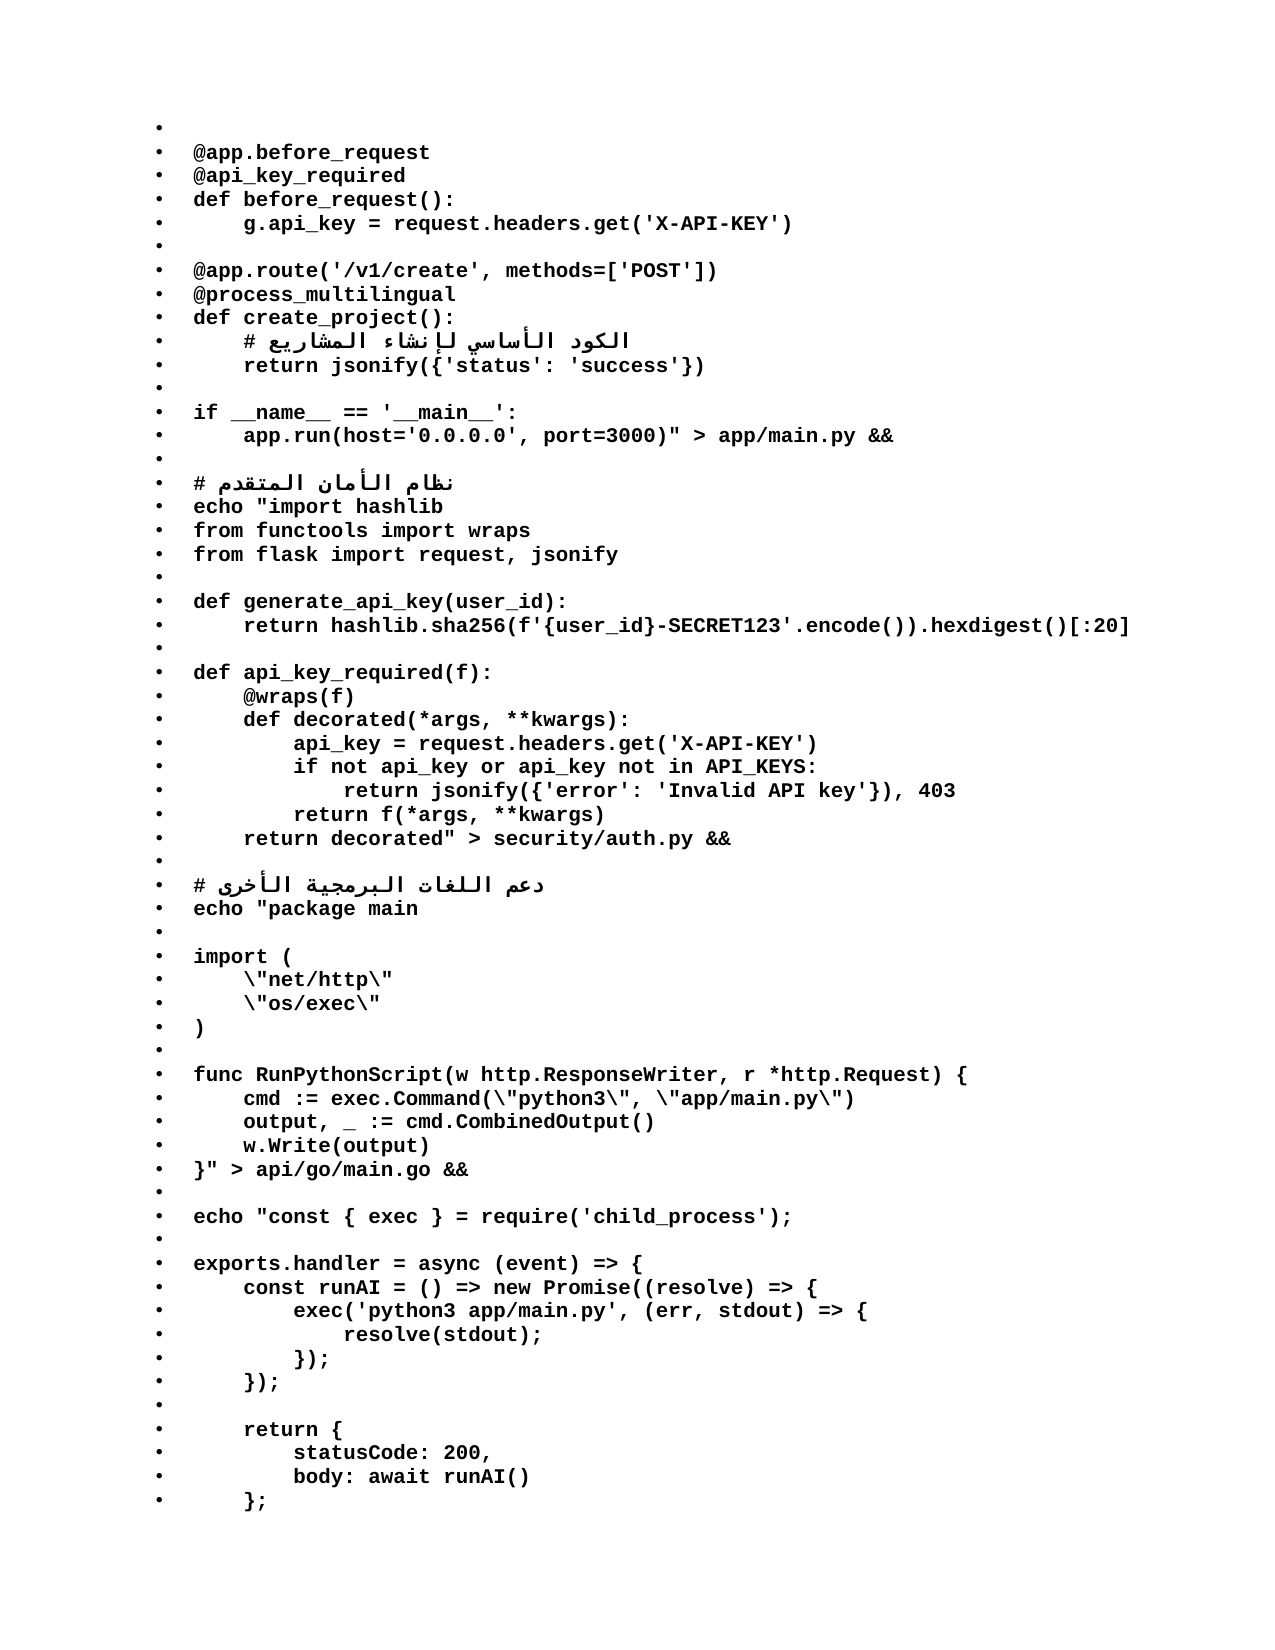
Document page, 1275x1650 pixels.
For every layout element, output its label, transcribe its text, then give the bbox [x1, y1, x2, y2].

list return f(*args, **kwargs) [156, 804, 1157, 827]
list }" > api/go/main.go && [156, 1158, 1157, 1182]
list ) [156, 1017, 1157, 1040]
list cmd := exec.Command(\"python3\", \"app/main.py\") [156, 1088, 1157, 1111]
list if __name__ == '__main__': [156, 402, 1157, 426]
list statusCode: 200, [156, 1442, 1157, 1466]
list app.run(host='0.0.0.0', port=3000)" > app/main.py && [156, 426, 1157, 449]
list # نظام الأمان المتقدم [156, 473, 1157, 496]
list def api_key_required(f): [156, 662, 1157, 686]
list }; [156, 1489, 1157, 1513]
list from flask import request, jsonify [156, 544, 1157, 567]
list def decorated(*args, **kwargs): [156, 709, 1157, 733]
list import ( [156, 946, 1157, 969]
list @process_multilingual [156, 284, 1157, 307]
list output, _ := cmd.CombinedOutput() [156, 1111, 1157, 1135]
list return jsonify({'error': 'Invalid API key'}), 403 [156, 780, 1157, 804]
list return { [156, 1419, 1157, 1442]
list @app.route('/v1/create', methods=['POST']) [156, 260, 1157, 284]
list @app.before_request [156, 142, 1157, 165]
list @wraps(f) [156, 686, 1157, 709]
list \"net/http\" [156, 969, 1157, 993]
list exec('python3 app/main.py', (err, stdout) => { [156, 1300, 1157, 1324]
list exports.handler = async (event) => { [156, 1253, 1157, 1277]
list echo "package main [156, 898, 1157, 922]
list # دعم اللغات البرمجية الأخرى [156, 875, 1157, 898]
list resolve(stdout); [156, 1324, 1157, 1348]
list api_key = request.headers.get('X-API-KEY') [156, 733, 1157, 757]
list const runAI = () => new Promise((resolve) => { [156, 1277, 1157, 1300]
list return decorated" > security/auth.py && [156, 827, 1157, 851]
list def create_project(): [156, 307, 1157, 331]
list if not api_key or api_key not in API_KEYS: [156, 757, 1157, 780]
list echo "import hashlib [156, 496, 1157, 520]
list from functools import wraps [156, 520, 1157, 544]
list func RunPythonScript(w http.ResponseWriter, r *http.Request) { [156, 1064, 1157, 1088]
list def before_request(): [156, 189, 1157, 213]
list }); [156, 1348, 1157, 1371]
list g.api_key = request.headers.get('X-API-KEY') [156, 213, 1157, 236]
list return jsonify({'status': 'success'}) [156, 354, 1157, 378]
list echo "const { exec } = require('child_process'); [156, 1206, 1157, 1229]
list body: await runAI() [156, 1466, 1157, 1489]
list def generate_api_key(user_id): [156, 591, 1157, 615]
list @api_key_required [156, 165, 1157, 189]
list }); [156, 1371, 1157, 1395]
list return hashlib.sha256(f'{user_id}-SECRET123'.encode()).hexdigest()[:20] [156, 615, 1157, 638]
list w.Write(output) [156, 1135, 1157, 1158]
list \"os/exec\" [156, 993, 1157, 1017]
list # الكود الأساسي لإنشاء المشاريع [156, 331, 1157, 354]
